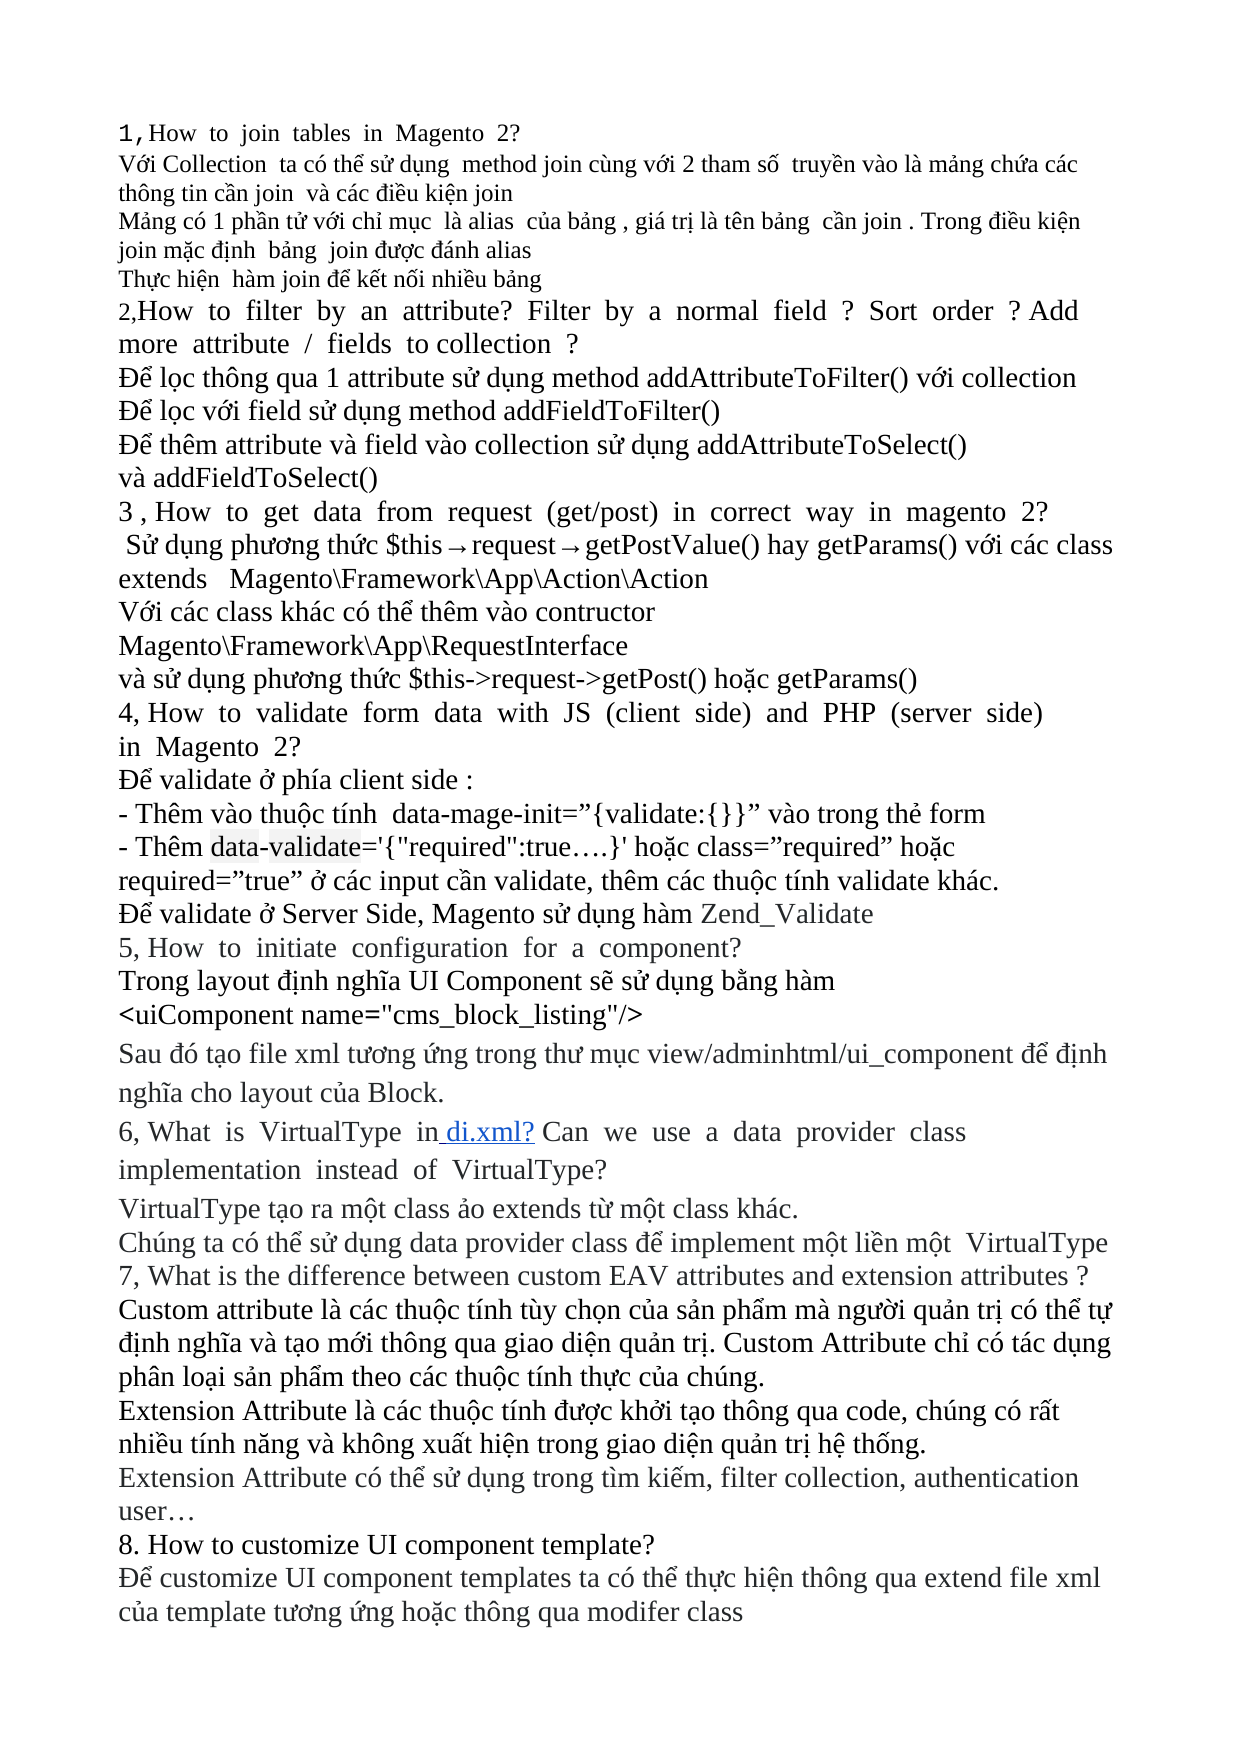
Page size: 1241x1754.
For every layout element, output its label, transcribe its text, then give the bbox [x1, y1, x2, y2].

text 4, How to validate form data with JS (client side) and PHP (server side) [118, 695, 1122, 729]
text Để validate ở Server Side, Magento sử dụng hàm Zend_Validate [118, 896, 1122, 930]
text in Magento 2? [118, 729, 1122, 762]
text 6, What is VirtualType in di.xml? Can we use a data provider class implementation instead of VirtualType? [118, 1114, 1122, 1186]
text Với các class khác có thể thêm vào contructor [118, 594, 1122, 628]
text Để validate ở phía client side : [118, 762, 1122, 796]
text Để lọc thông qua 1 attribute sử dụng method addAttributeToFilter() với collection [118, 360, 1122, 393]
text Sau đó tạo file xml tương ứng trong thư mục view/adminhtml/ui_component để định nghĩa cho layout của Block. [118, 1036, 1122, 1108]
text <uiComponent name="cms_block_listing"/> [118, 997, 1122, 1031]
text Thực hiện hàm join để kết nối nhiều bảng [118, 264, 1122, 293]
text Để thêm attribute và field vào collection sử dụng addAttributeToSelect() [118, 427, 1122, 460]
text Mảng có 1 phần tử với chỉ mục là alias của bảng , giá trị là tên bảng cần join . Trong điều kiện join mặc định bảng join được đánh alias [118, 206, 1122, 264]
text Chúng ta có thể sử dụng data provider class để implement một liền một VirtualType [118, 1225, 1122, 1258]
text Extension Attribute là các thuộc tính được khởi tạo thông qua code, chúng có rất nhiều tính năng và không xuất hiện trong giao diện quản trị hệ thống. [118, 1393, 1122, 1460]
text Trong layout định nghĩa UI Component sẽ sử dụng bằng hàm [118, 963, 1122, 997]
text Magento\Framework\App\RequestInterface [118, 628, 1122, 662]
text 5, How to initiate configuration for a component? [118, 930, 1122, 963]
text Extension Attribute có thể sử dụng trong tìm kiếm, filter collection, authentication user… [118, 1460, 1122, 1527]
text 8. How to customize UI component template? [118, 1527, 1122, 1560]
text Để customize UI component templates ta có thể thực hiện thông qua extend file xml của template tương ứng hoặc thông qua modifer class [118, 1560, 1122, 1627]
text - Thêm vào thuộc tính data-mage-init=”{validate:{}}” vào trong thẻ form [118, 796, 1122, 829]
text 2,How to filter by an attribute? Filter by a normal field ? Sort order ? Add more attribute / fields to collection ? [118, 293, 1122, 360]
text 7, What is the difference between custom EAV attributes and extension attributes ? [118, 1258, 1122, 1292]
text Để lọc với field sử dụng method addFieldToFilter() [118, 393, 1122, 427]
text và addFieldToSelect() [118, 460, 1122, 494]
text 1,How to join tables in Magento 2? [118, 118, 1122, 149]
text Custom attribute là các thuộc tính tùy chọn của sản phẩm mà người quản trị có thể tự định nghĩa và tạo mới thông qua giao diện quản trị. Custom Attribute chỉ có tác dụng phân loại sản phẩm theo các thuộc tính thực của chúng. [118, 1292, 1122, 1393]
text VirtualType tạo ra một class ảo extends từ một class khác. [118, 1191, 1122, 1225]
text và sử dụng phương thức $this->request->getPost() hoặc getParams() [118, 662, 1122, 695]
text 3 , How to get data from request (get/post) in correct way in magento 2? [118, 494, 1122, 527]
text Sử dụng phương thức $this→request→getPostValue() hay getParams() với các class extends Magento\Framework\App\Action\Action [118, 527, 1122, 594]
text Với Collection ta có thể sử dụng method join cùng với 2 tham số truyền vào là mảng chứa các thông tin cần join và các điều kiện join [118, 149, 1122, 206]
text - Thêm data-validate='{"required":true….}' hoặc class=”required” hoặc required=”true” ở các input cần validate, thêm các thuộc tính validate khác. [118, 829, 1122, 896]
